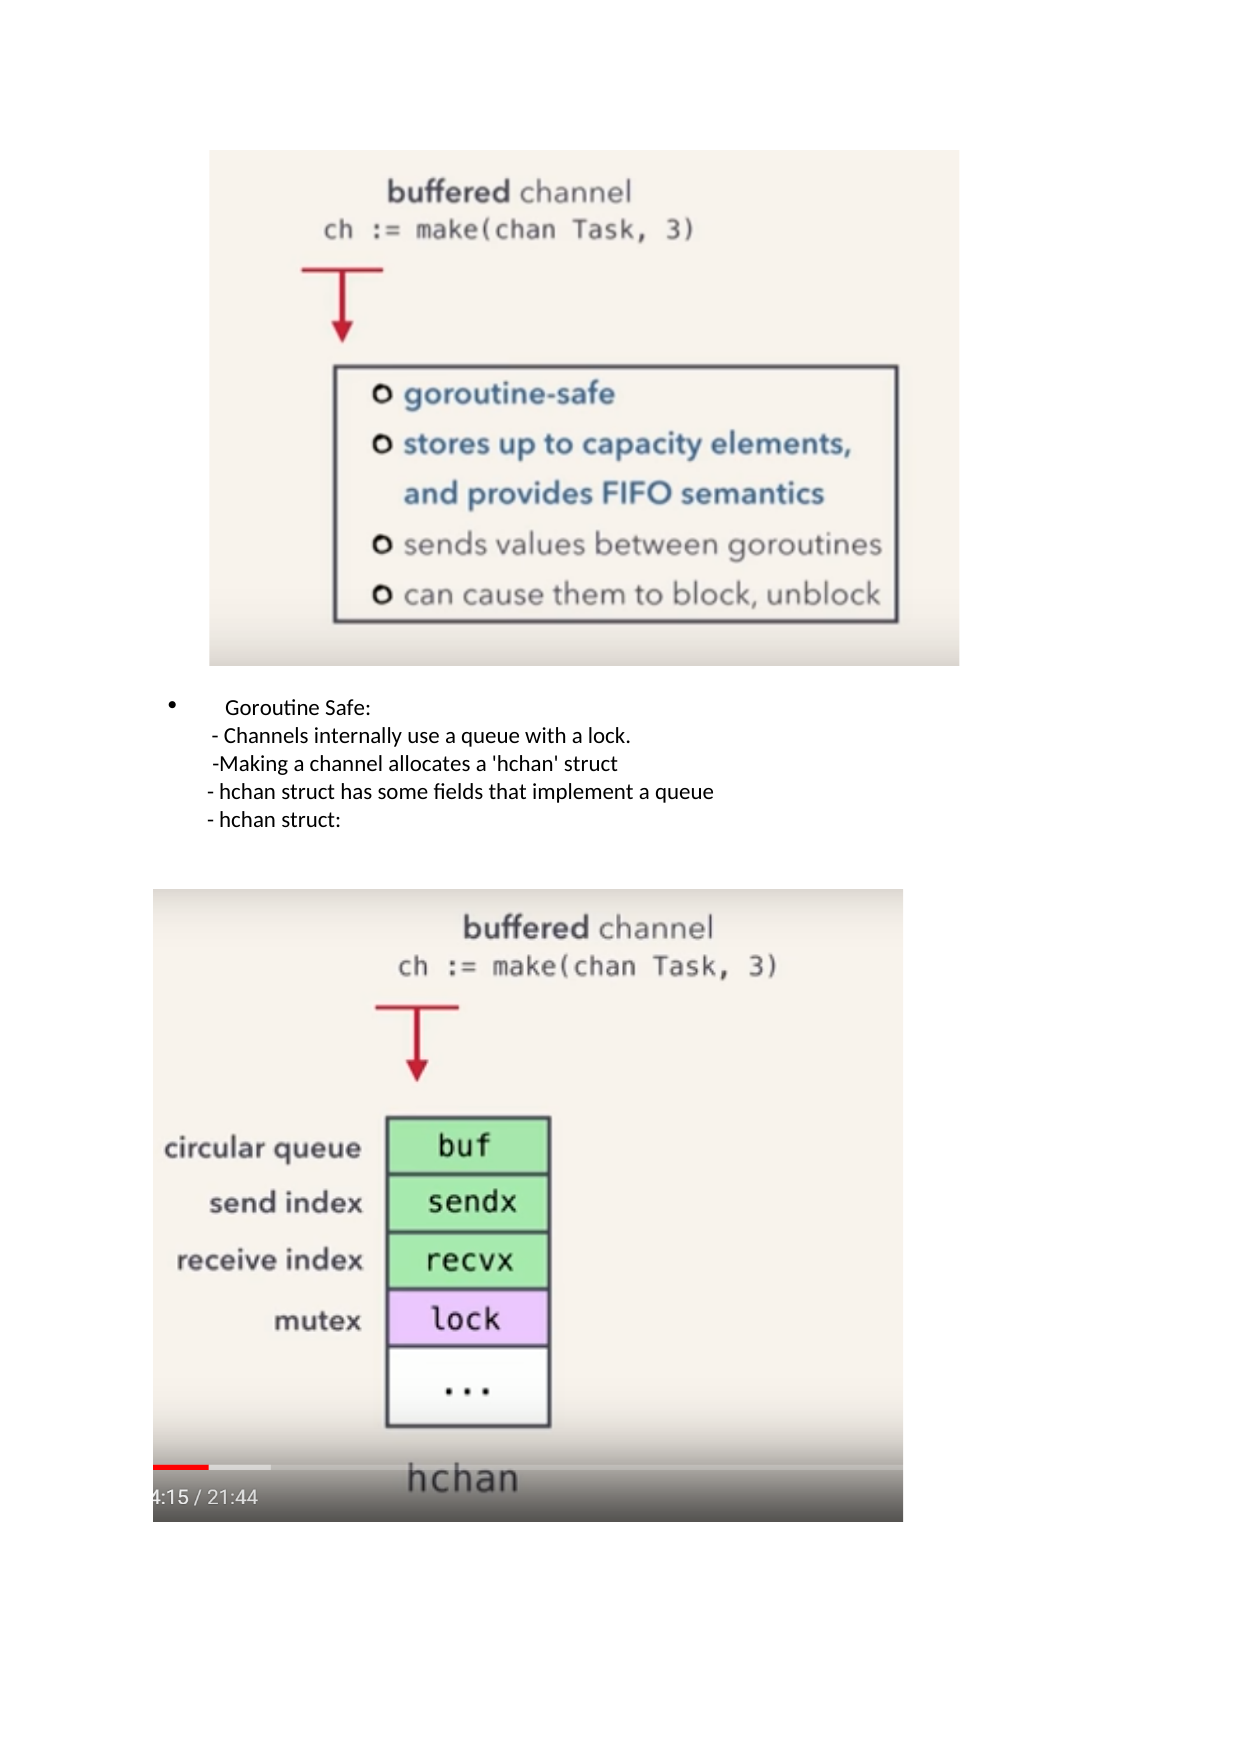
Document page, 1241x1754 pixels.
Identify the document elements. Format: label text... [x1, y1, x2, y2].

list Goroutine Safe: [169, 693, 1090, 721]
text - Channels internally use a queue with a lock. [206, 721, 1090, 749]
text - hchan struct: [150, 805, 1090, 833]
text -Making a channel allocates a 'hchan' struct [150, 749, 1090, 777]
text - hchan struct has some fields that implement a queue [150, 777, 1090, 805]
picture [209, 150, 960, 666]
picture [153, 889, 904, 1522]
